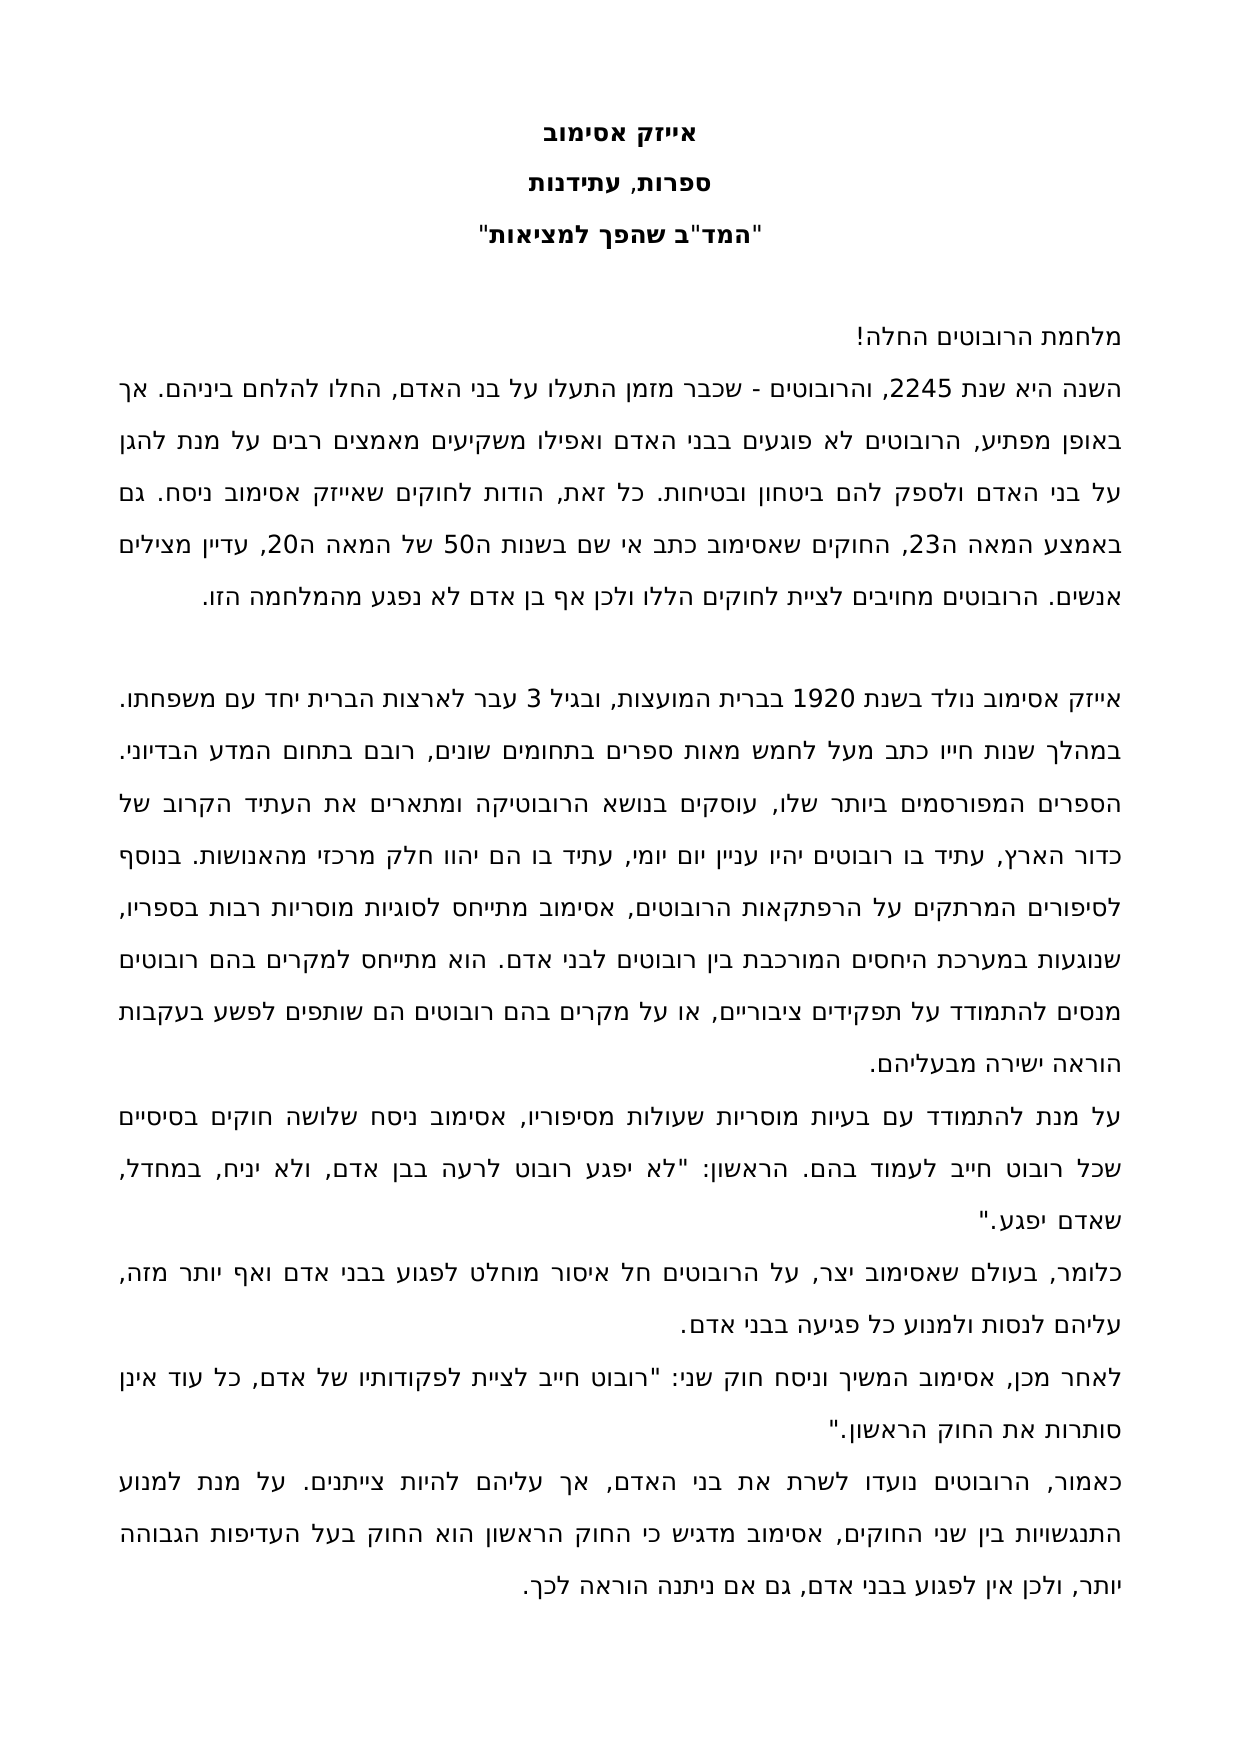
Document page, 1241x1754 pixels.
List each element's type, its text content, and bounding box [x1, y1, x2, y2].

text "המד"ב שהפך למציאות" [118, 220, 1122, 249]
text אייזק אסימוב נולד בשנת 1920 בברית המועצות, ובגיל 3 עבר לארצות הברית יחד עם משפחתו. במהלך שנות חייו כתב מעל לחמש מאות ספרים בתחומים שונים, רובם בתחום המדע הבדיוני. הספרים המפורסמים ביותר שלו, עוסקים בנושא הרובוטיקה ומתארים את העתיד הקרוב של כדור הארץ, עתיד בו רובוטים יהיו עניין יום יומי, עתיד בו הם יהוו חלק מרכזי מהאנושות. בנוסף לסיפורים המרתקים על הרפתקאות הרובוטים, אסימוב מתייחס לסוגיות מוסריות רבות בספריו, שנוגעות במערכת היחסים המורכבת בין רובוטים לבני אדם. הוא מתייחס למקרים בהם רובוטים מנסים להתמודד על תפקידים ציבוריים, או על מקרים בהם רובוטים הם שותפים לפשע בעקבות הוראה ישירה מבעליהם. [118, 684, 1122, 1079]
text השנה היא שנת 2245, והרובוטים - שכבר מזמן התעלו על בני האדם, החלו להלחם ביניהם. אך באופן מפתיע, הרובוטים לא פוגעים בבני האדם ואפילו משקיעים מאמצים רבים על מנת להגן על בני האדם ולספק להם ביטחון ובטיחות. כל זאת, הודות לחוקים שאייזק אסימוב ניסח. גם באמצע המאה ה23, החוקים שאסימוב כתב אי שם בשנות ה50 של המאה ה20, עדיין מצילים אנשים. הרובוטים מחויבים לציית לחוקים הללו ולכן אף בן אדם לא נפגע מהמלחמה הזו. [118, 374, 1122, 612]
text ספרות, עתידנות [118, 168, 1122, 197]
text מלחמת הרובוטים החלה! [118, 322, 1122, 351]
text על מנת להתמודד עם בעיות מוסריות שעולות מסיפוריו, אסימוב ניסח שלושה חוקים בסיסיים שכל רובוט חייב לעמוד בהם. הראשון: "לא יפגע רובוט לרעה בבן אדם, ולא יניח, במחדל, שאדם יפגע." כלומר, בעולם שאסימוב יצר, על הרובוטים חל איסור מוחלט לפגוע בבני אדם ואף יותר מזה, עליהם לנסות ולמנוע כל פגיעה בבני אדם. לאחר מכן, אסימוב המשיך וניסח חוק שני: "רובוט חייב לציית לפקודותיו של אדם, כל עוד אינן סותרות את החוק הראשון." כאמור, הרובוטים נועדו לשרת את בני האדם, אך עליהם להיות צייתנים. על מנת למנוע התנגשויות בין שני החוקים, אסימוב מדגיש כי החוק הראשון הוא החוק בעל העדיפות הגבוהה יותר, ולכן אין לפגוע בבני אדם, גם אם ניתנה הוראה לכך. [118, 1102, 1122, 1601]
text אייזק אסימוב [118, 118, 1122, 147]
